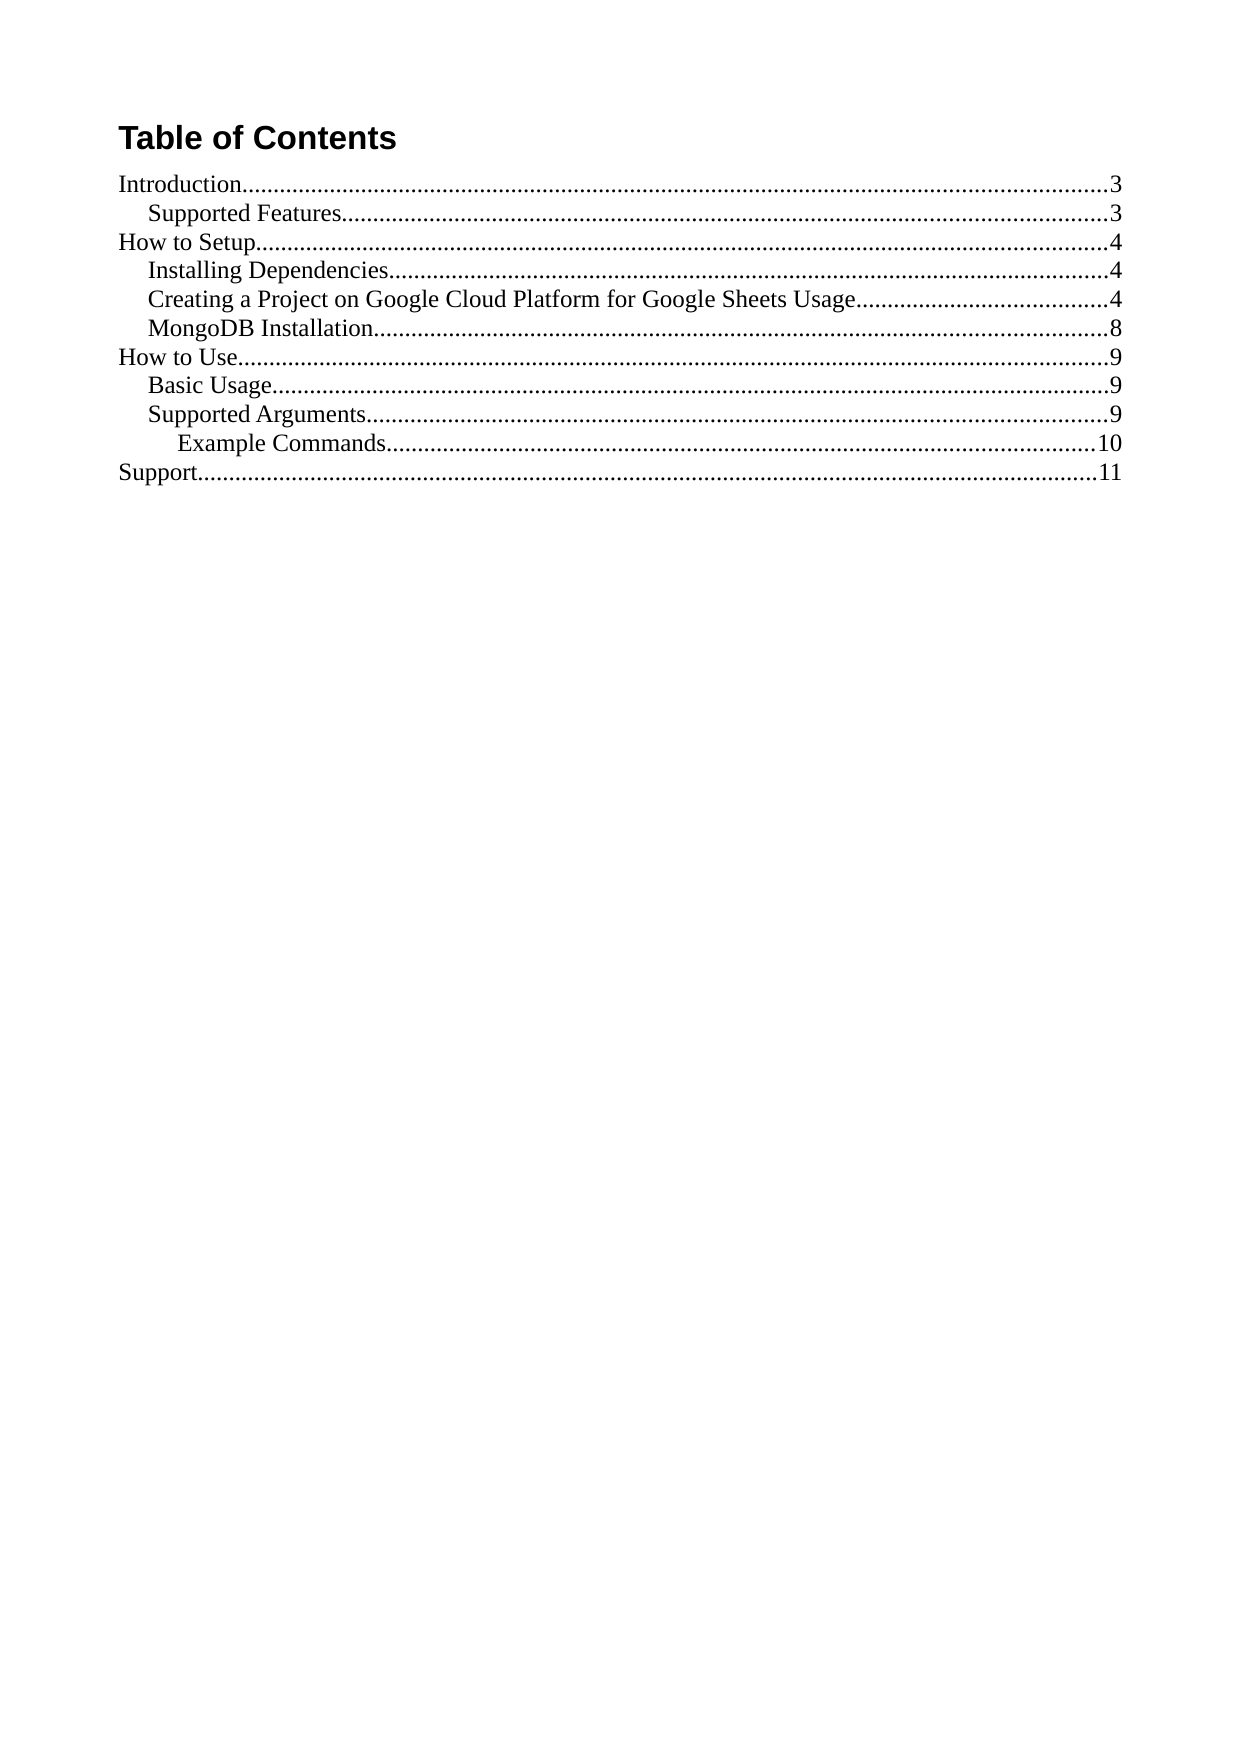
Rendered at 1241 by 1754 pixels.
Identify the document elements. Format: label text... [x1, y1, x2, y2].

text How to Use 9 [118, 342, 1122, 370]
text Supported Arguments 9 [148, 399, 1122, 428]
subtitle Table of Contents [118, 118, 1122, 157]
text Supported Features 3 [148, 198, 1122, 227]
text Creating a Project on Google Cloud Platform for Google Sheets Usage 4 [148, 284, 1122, 313]
text MongoDB Installation 8 [148, 313, 1122, 342]
text Support 11 [118, 457, 1122, 485]
text Introduction 3 [118, 169, 1122, 198]
text How to Setup 4 [118, 227, 1122, 255]
text Installing Dependencies 4 [148, 255, 1122, 284]
text Basic Usage 9 [148, 370, 1122, 399]
text Example Commands 10 [177, 428, 1122, 457]
